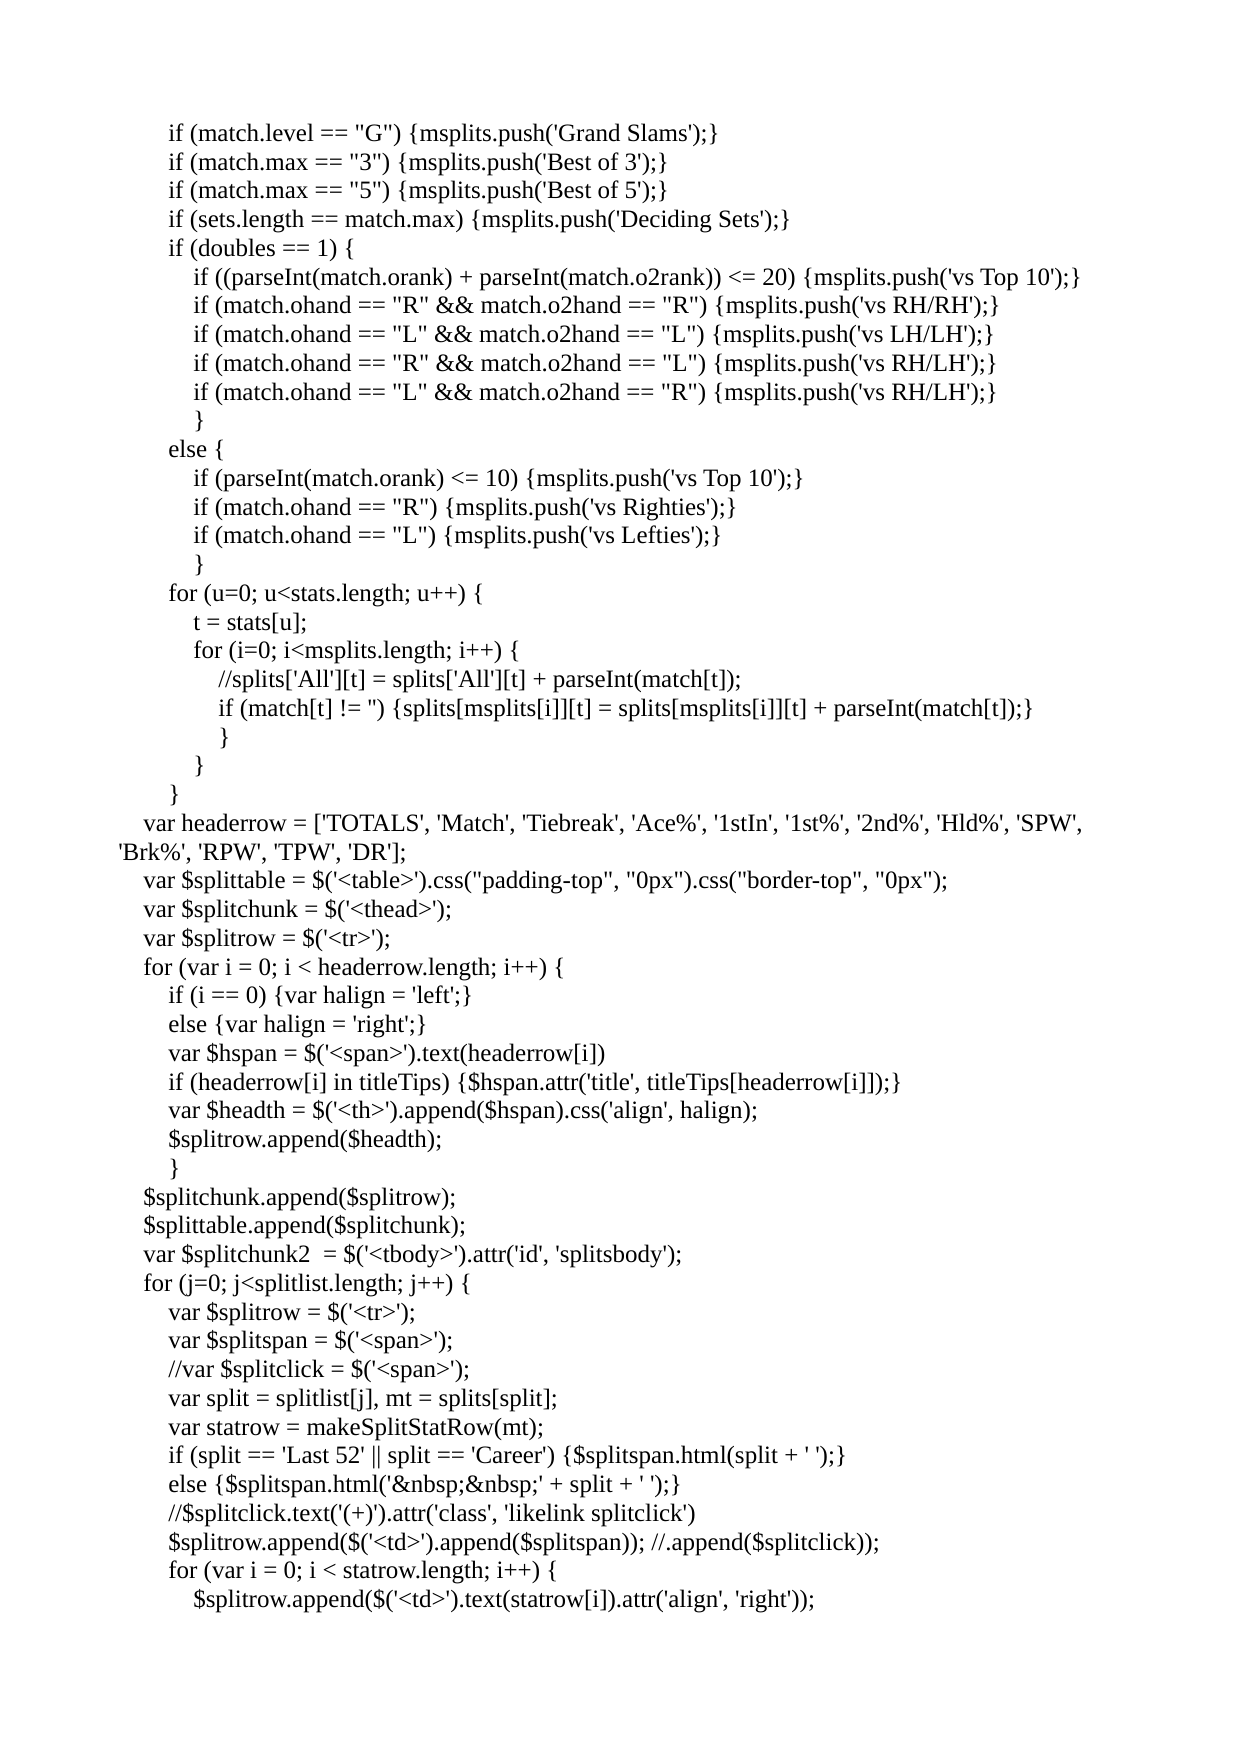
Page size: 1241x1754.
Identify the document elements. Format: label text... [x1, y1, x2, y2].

text if (split == 'Last 52' || split == 'Career') {$splitspan.html(split + ' ');} [118, 1441, 1122, 1469]
text for (var i = 0; i < headerrow.length; i++) { [118, 952, 1122, 981]
text if ((parseInt(match.orank) + parseInt(match.o2rank)) <= 20) {msplits.push('vs Top 10');} [118, 262, 1122, 291]
text var $headth = $('<th>').append($hspan).css('align', halign); [118, 1096, 1122, 1124]
text if (i == 0) {var halign = 'left';} [118, 981, 1122, 1009]
text var $splitspan = $('<span>'); [118, 1326, 1122, 1354]
text t = stats[u]; [118, 607, 1122, 636]
text $splittable.append($splitchunk); [118, 1211, 1122, 1239]
text $splitrow.append($headth); [118, 1124, 1122, 1153]
text var $splittable = $('<table>').css("padding-top", "0px").css("border-top", "0px"); [118, 866, 1122, 894]
text if (sets.length == match.max) {msplits.push('Deciding Sets');} [118, 204, 1122, 233]
text if (match.max == "3") {msplits.push('Best of 3');} [118, 147, 1122, 176]
text else { [118, 434, 1122, 463]
text } [118, 722, 1122, 751]
text if (doubles == 1) { [118, 233, 1122, 262]
text for (i=0; i<msplits.length; i++) { [118, 636, 1122, 664]
text var $splitchunk2 = $('<tbody>').attr('id', 'splitsbody'); [118, 1239, 1122, 1268]
text if (parseInt(match.orank) <= 10) {msplits.push('vs Top 10');} [118, 463, 1122, 492]
text if (headerrow[i] in titleTips) {$hspan.attr('title', titleTips[headerrow[i]]);} [118, 1067, 1122, 1096]
text if (match.ohand == "L" && match.o2hand == "R") {msplits.push('vs RH/LH');} [118, 377, 1122, 406]
text var $splitchunk = $('<thead>'); [118, 894, 1122, 923]
text var $splitrow = $('<tr>'); [118, 923, 1122, 952]
text if (match.ohand == "L" && match.o2hand == "L") {msplits.push('vs LH/LH');} [118, 319, 1122, 348]
text } [118, 1153, 1122, 1182]
text else {var halign = 'right';} [118, 1009, 1122, 1038]
text var headerrow = ['TOTALS', 'Match', 'Tiebreak', 'Ace%', '1stIn', '1st%', '2nd%', 'Hld%', 'SPW', 'Brk%', 'RPW', 'TPW', 'DR']; [118, 808, 1122, 866]
text for (u=0; u<stats.length; u++) { [118, 578, 1122, 607]
text $splitchunk.append($splitrow); [118, 1182, 1122, 1211]
text var $hspan = $('<span>').text(headerrow[i]) [118, 1038, 1122, 1067]
text var statrow = makeSplitStatRow(mt); [118, 1412, 1122, 1441]
text var split = splitlist[j], mt = splits[split]; [118, 1383, 1122, 1412]
text if (match.ohand == "L") {msplits.push('vs Lefties');} [118, 521, 1122, 549]
text if (match.level == "G") {msplits.push('Grand Slams');} [118, 118, 1122, 147]
text if (match.max == "5") {msplits.push('Best of 5');} [118, 176, 1122, 204]
text else {$splitspan.html('&nbsp;&nbsp;' + split + ' ');} [118, 1469, 1122, 1498]
text } [118, 779, 1122, 808]
text var $splitrow = $('<tr>'); [118, 1297, 1122, 1326]
text } [118, 549, 1122, 578]
text if (match[t] != '') {splits[msplits[i]][t] = splits[msplits[i]][t] + parseInt(match[t]);} [118, 693, 1122, 722]
text $splitrow.append($('<td>').append($splitspan)); //.append($splitclick)); [118, 1527, 1122, 1556]
text if (match.ohand == "R" && match.o2hand == "R") {msplits.push('vs RH/RH');} [118, 291, 1122, 319]
text $splitrow.append($('<td>').text(statrow[i]).attr('align', 'right')); [118, 1584, 1122, 1613]
text for (var i = 0; i < statrow.length; i++) { [118, 1556, 1122, 1584]
text } [118, 751, 1122, 779]
text if (match.ohand == "R") {msplits.push('vs Righties');} [118, 492, 1122, 521]
text for (j=0; j<splitlist.length; j++) { [118, 1268, 1122, 1297]
text //var $splitclick = $('<span>'); [118, 1354, 1122, 1383]
text //$splitclick.text('(+)').attr('class', 'likelink splitclick') [118, 1498, 1122, 1527]
text //splits['All'][t] = splits['All'][t] + parseInt(match[t]); [118, 664, 1122, 693]
text if (match.ohand == "R" && match.o2hand == "L") {msplits.push('vs RH/LH');} [118, 348, 1122, 377]
text } [118, 406, 1122, 434]
